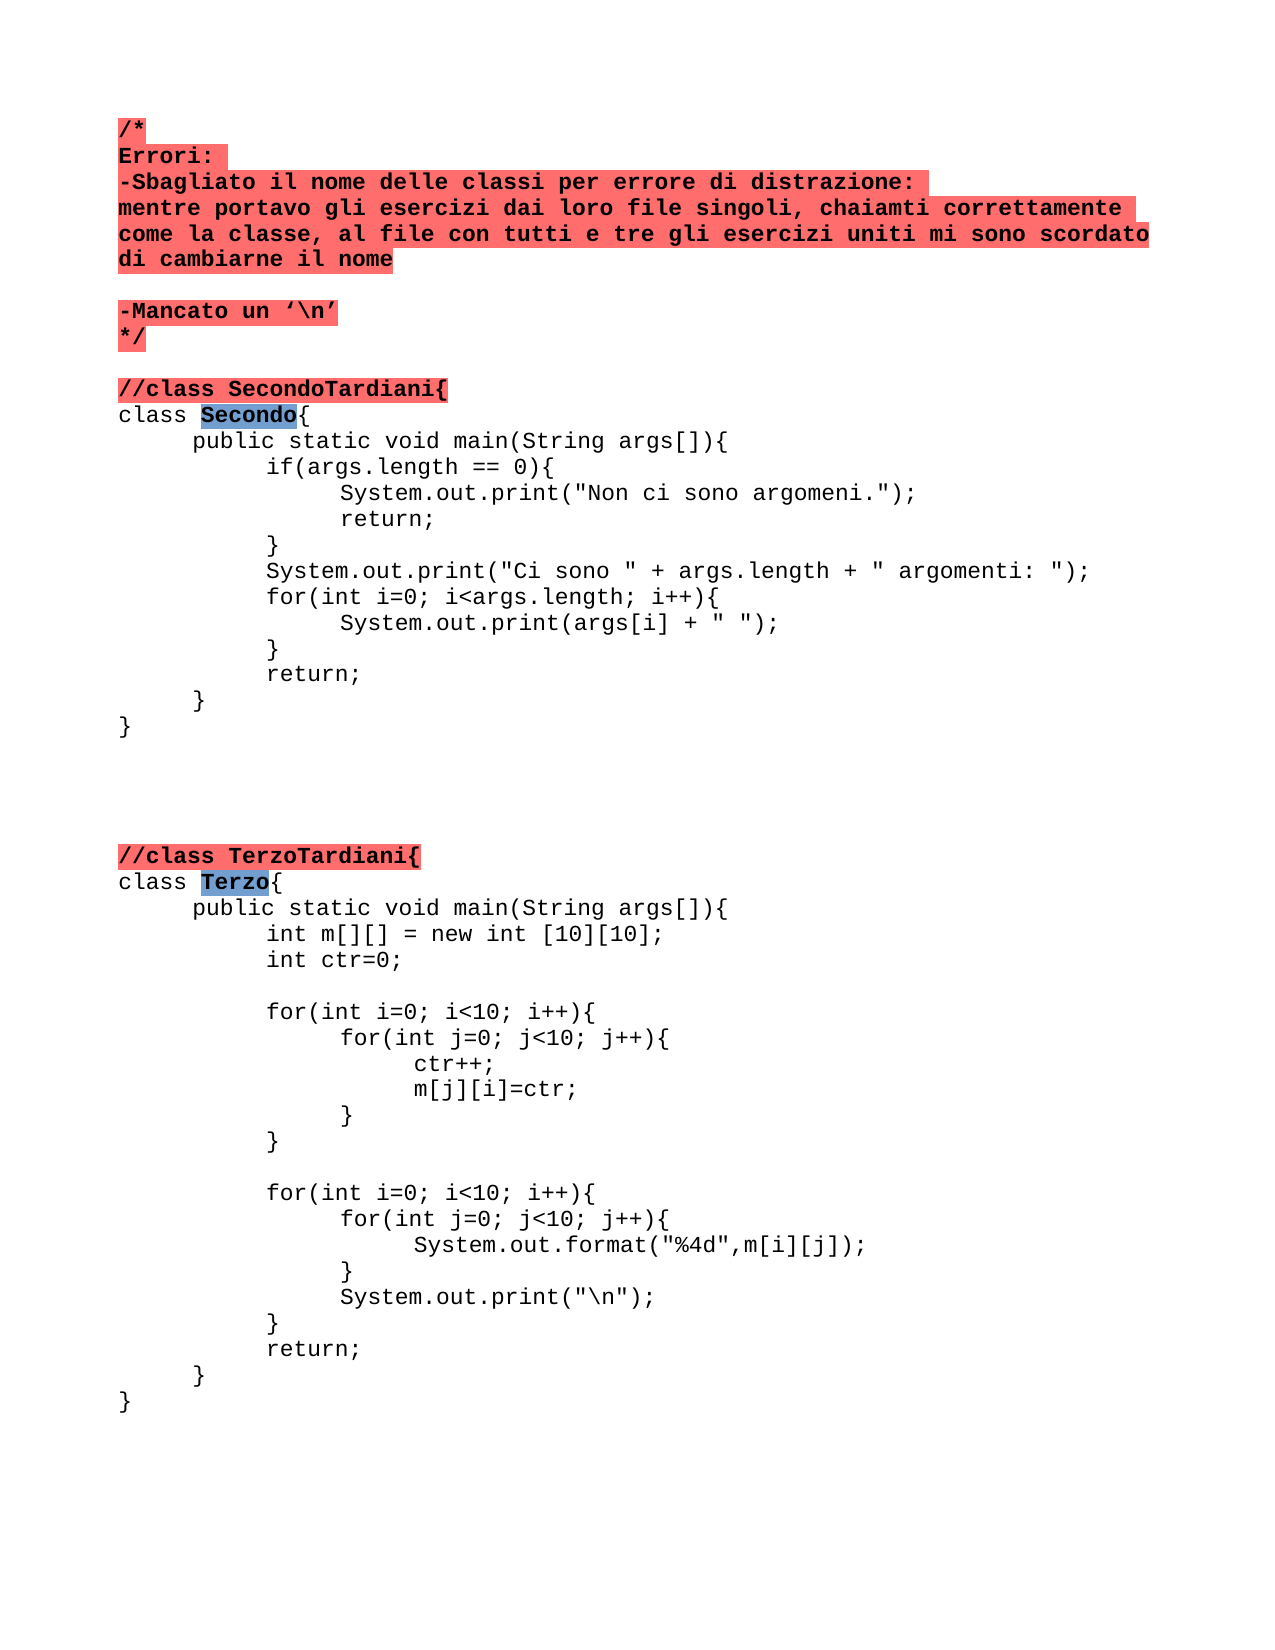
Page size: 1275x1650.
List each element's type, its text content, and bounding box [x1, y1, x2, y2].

text int ctr=0; [118, 948, 1157, 974]
text */ [118, 326, 1157, 352]
text } [118, 1389, 1157, 1415]
text Errori: [118, 144, 1157, 170]
text ctr++; [118, 1052, 1157, 1078]
text } [118, 715, 1157, 741]
text for(int i=0; i<10; i++){ [118, 1000, 1157, 1026]
text -Sbagliato il nome delle classi per errore di distrazione: [118, 170, 1157, 196]
text return; [118, 507, 1157, 533]
text } [118, 1363, 1157, 1389]
text } [118, 1130, 1157, 1156]
text System.out.print("Ci sono " + args.length + " argomenti: "); [118, 559, 1157, 585]
text return; [118, 663, 1157, 689]
text //class TerzoTardiani{ [118, 844, 1157, 870]
text public static void main(String args[]){ [118, 429, 1157, 455]
text int m[][] = new int [10][10]; [118, 922, 1157, 948]
text di cambiarne il nome [118, 248, 1157, 274]
text for(int j=0; j<10; j++){ [118, 1026, 1157, 1052]
text } [118, 1311, 1157, 1337]
text class Secondo{ [118, 403, 1157, 429]
text } [118, 1259, 1157, 1285]
text //class SecondoTardiani{ [118, 377, 1157, 403]
text System.out.print("Non ci sono argomeni."); [118, 481, 1157, 507]
text System.out.print(args[i] + " "); [118, 611, 1157, 637]
text class Terzo{ [118, 870, 1157, 896]
text } [118, 689, 1157, 715]
text m[j][i]=ctr; [118, 1078, 1157, 1104]
text public static void main(String args[]){ [118, 896, 1157, 922]
text mentre portavo gli esercizi dai loro file singoli, chaiamti correttamente come la classe, al file con tutti e tre gli esercizi uniti mi sono scordato [118, 196, 1157, 248]
text return; [118, 1337, 1157, 1363]
text } [118, 637, 1157, 663]
text System.out.format("%4d",m[i][j]); [118, 1233, 1157, 1259]
text } [118, 1104, 1157, 1130]
text System.out.print("\n"); [118, 1285, 1157, 1311]
text -Mancato un ‘\n’ [118, 300, 1157, 326]
text for(int i=0; i<10; i++){ [118, 1182, 1157, 1207]
text /* [118, 118, 1157, 144]
text } [118, 533, 1157, 559]
text for(int j=0; j<10; j++){ [118, 1207, 1157, 1233]
text if(args.length == 0){ [118, 455, 1157, 481]
text for(int i=0; i<args.length; i++){ [118, 585, 1157, 611]
